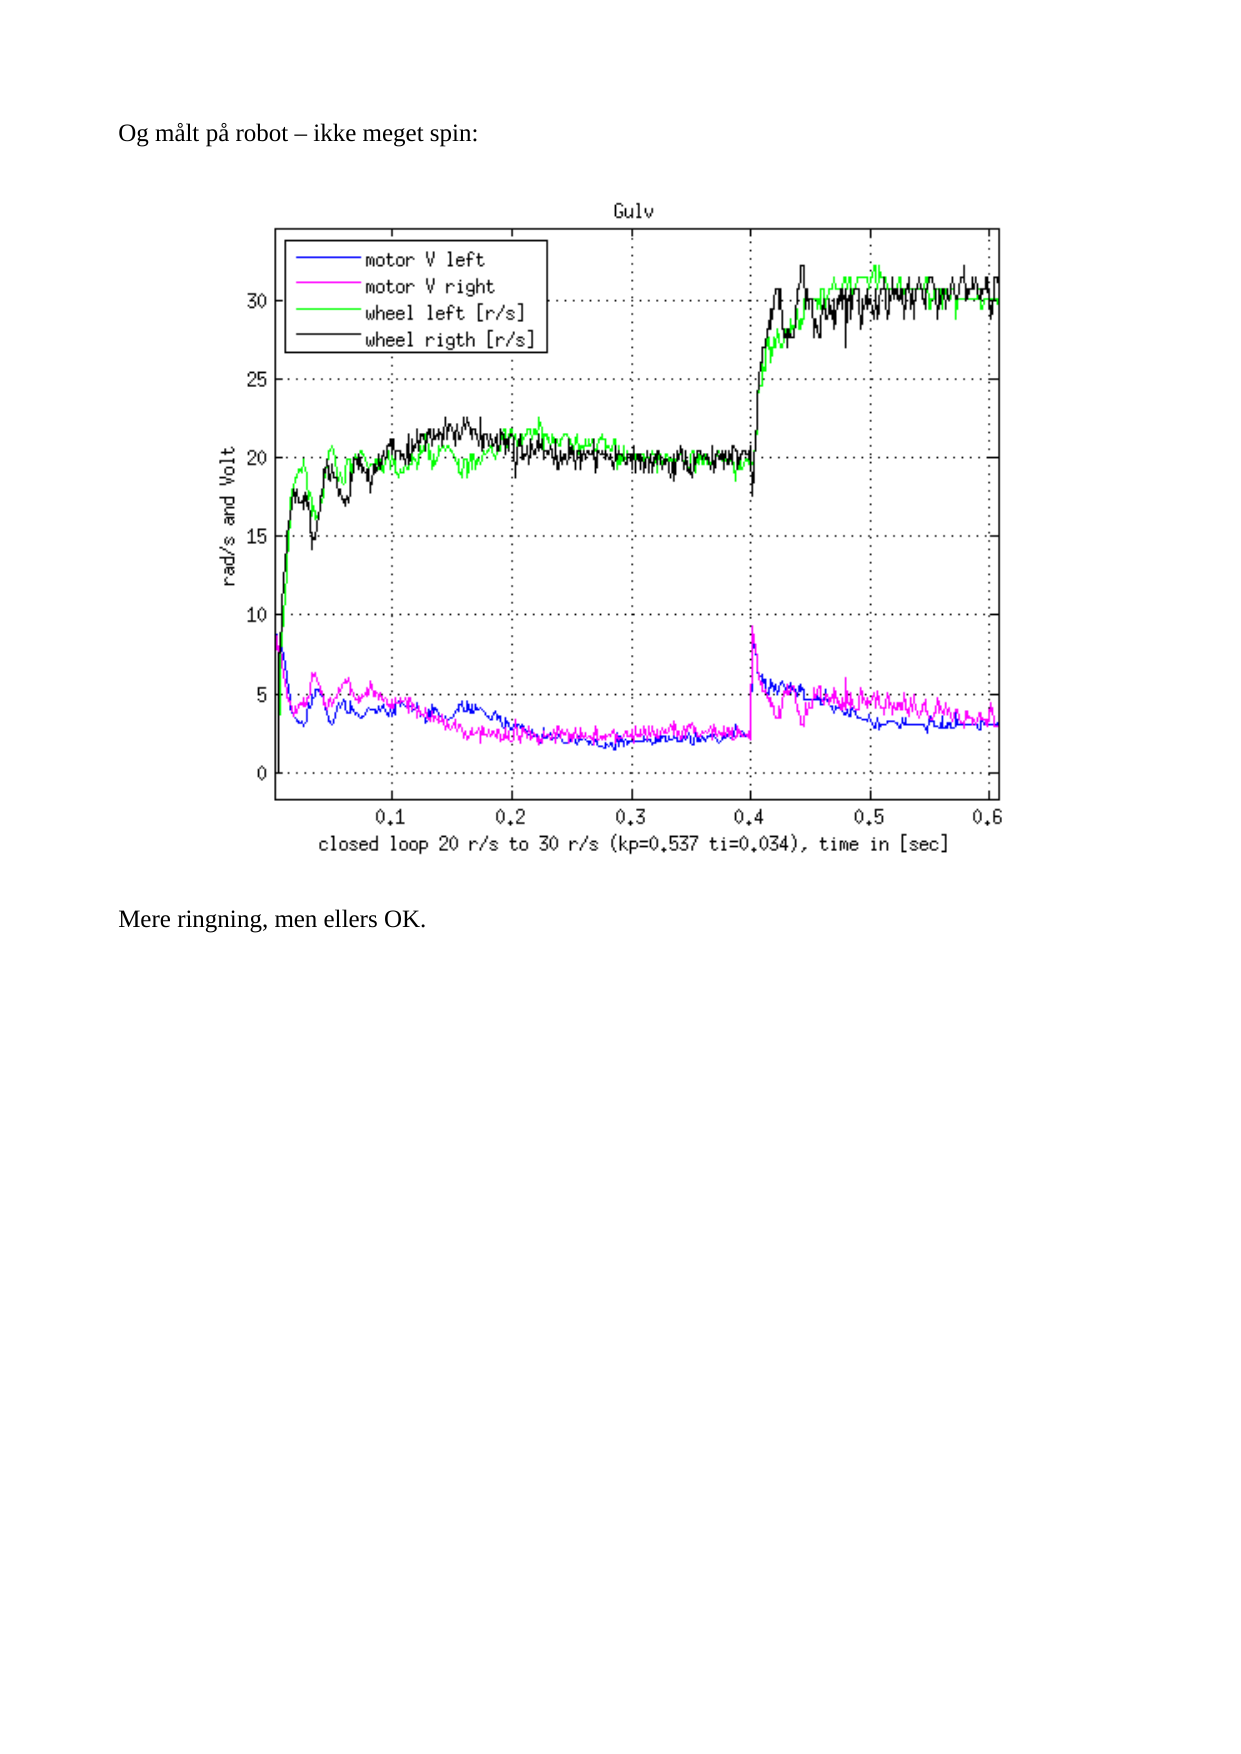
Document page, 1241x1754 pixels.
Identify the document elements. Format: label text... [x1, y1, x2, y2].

text Og målt på robot – ikke meget spin: [118, 118, 1122, 147]
text Mere ringning, men ellers OK. [118, 904, 1122, 933]
picture [153, 175, 1087, 876]
